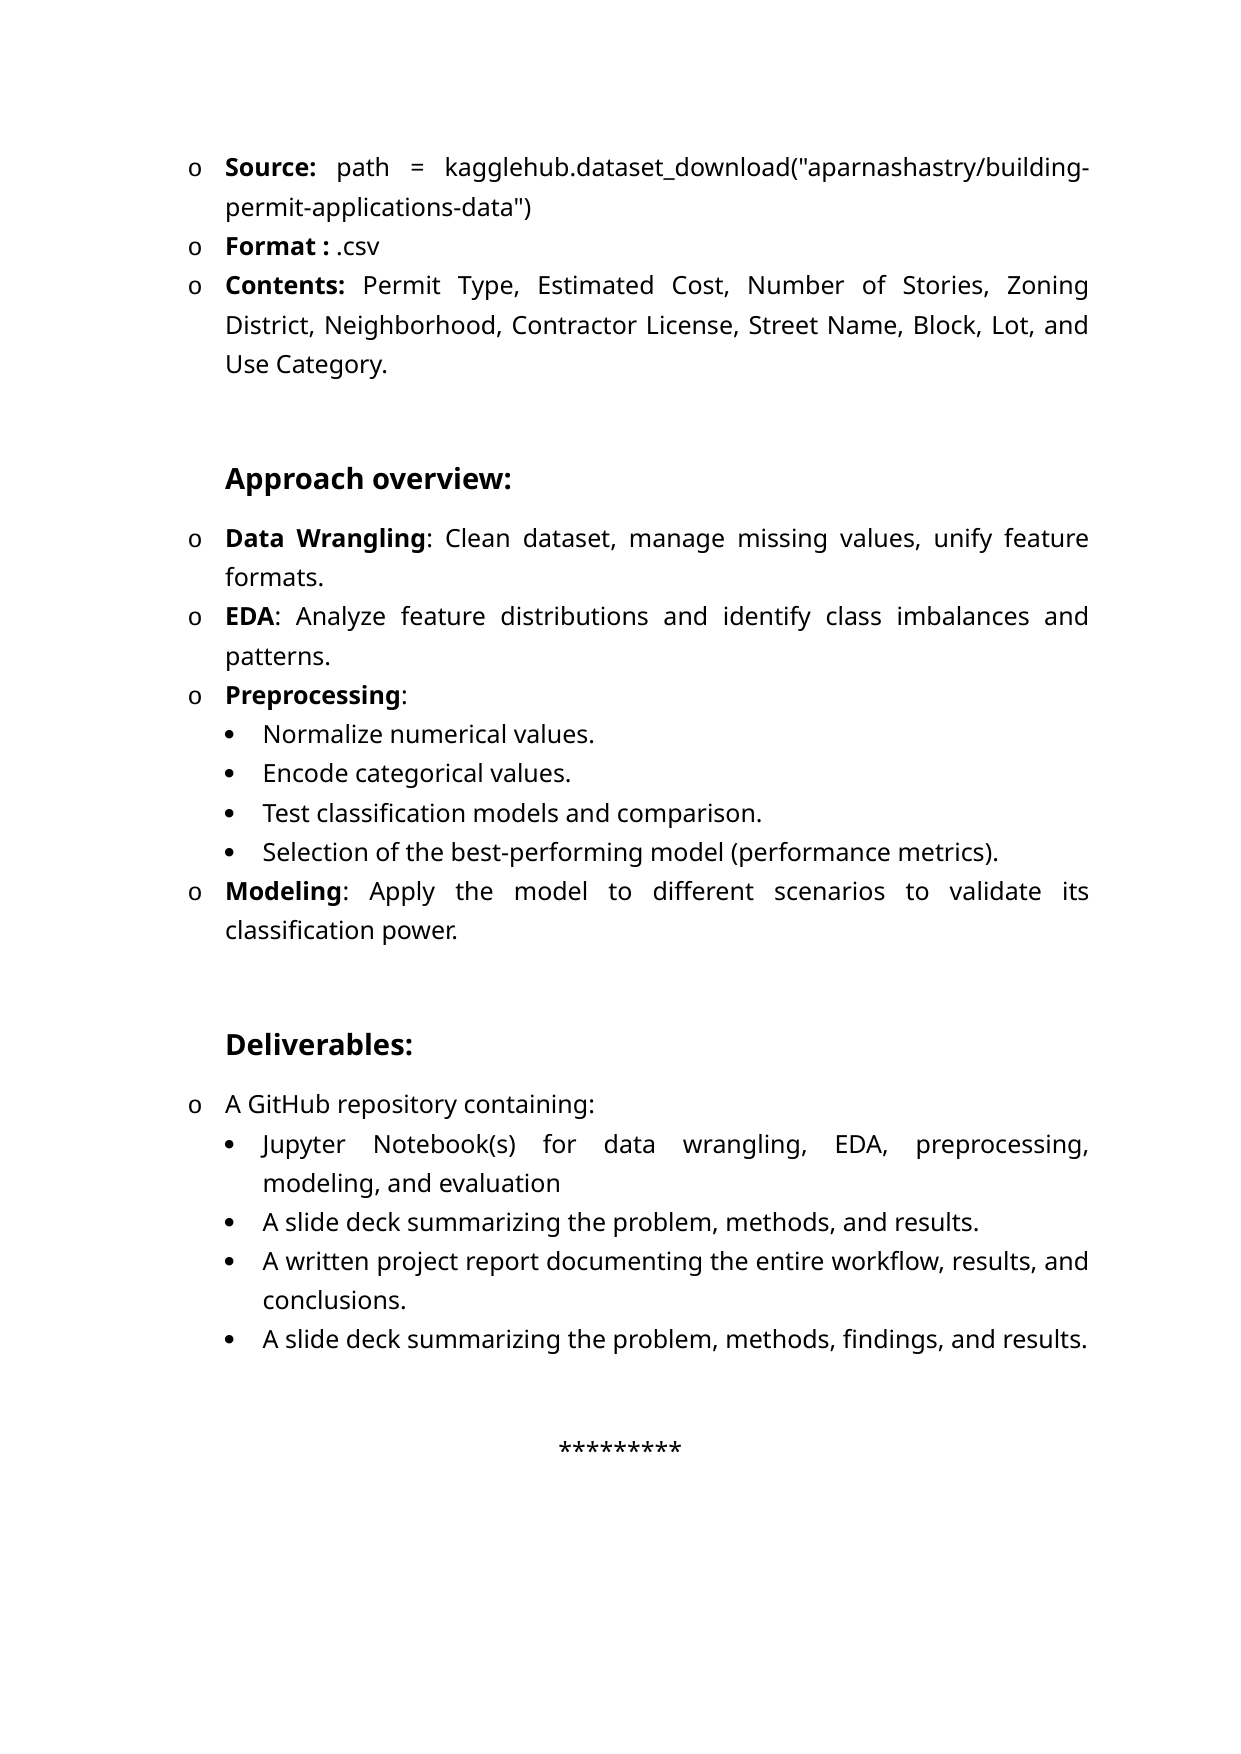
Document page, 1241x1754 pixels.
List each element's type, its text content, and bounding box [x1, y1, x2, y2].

list A slide deck summarizing the problem, methods, findings, and results. [225, 1322, 1090, 1356]
list Modeling: Apply the model to different scenarios to validate its classification power. [187, 873, 1090, 947]
list Data Wrangling: Clean dataset, manage missing values, unify feature formats. [187, 520, 1090, 594]
list Encode categorical values. [225, 756, 1090, 790]
list Jupyter Notebook(s) for data wrangling, EDA, preprocessing, modeling, and evaluation [225, 1126, 1090, 1199]
list Selection of the best-performing model (performance metrics). [225, 834, 1090, 868]
list Source: path = kagglehub.dataset_download("aparnashastry/building-permit-applications-data") [187, 150, 1090, 223]
list Contents: Permit Type, Estimated Cost, Number of Stories, Zoning District, Neighborhood, Contractor License, Street Name, Block, Lot, and Use Category. [187, 268, 1090, 381]
list Format : .csv [187, 228, 1090, 263]
list Test classification models and comparison. [225, 795, 1090, 829]
subtitle Approach overview: [225, 458, 1090, 498]
list EDA: Analyze feature distributions and identify class imbalances and patterns. [187, 599, 1090, 672]
list Normalize numerical values. [225, 717, 1090, 751]
list A slide deck summarizing the problem, methods, and results. [225, 1204, 1090, 1239]
list Preprocessing: [187, 677, 1090, 712]
subtitle Deliverables: [225, 1024, 1090, 1064]
list A written project report documenting the entire workflow, results, and conclusions. [225, 1244, 1090, 1317]
list A GitHub repository containing: [187, 1087, 1090, 1121]
text ********* [150, 1434, 1090, 1468]
